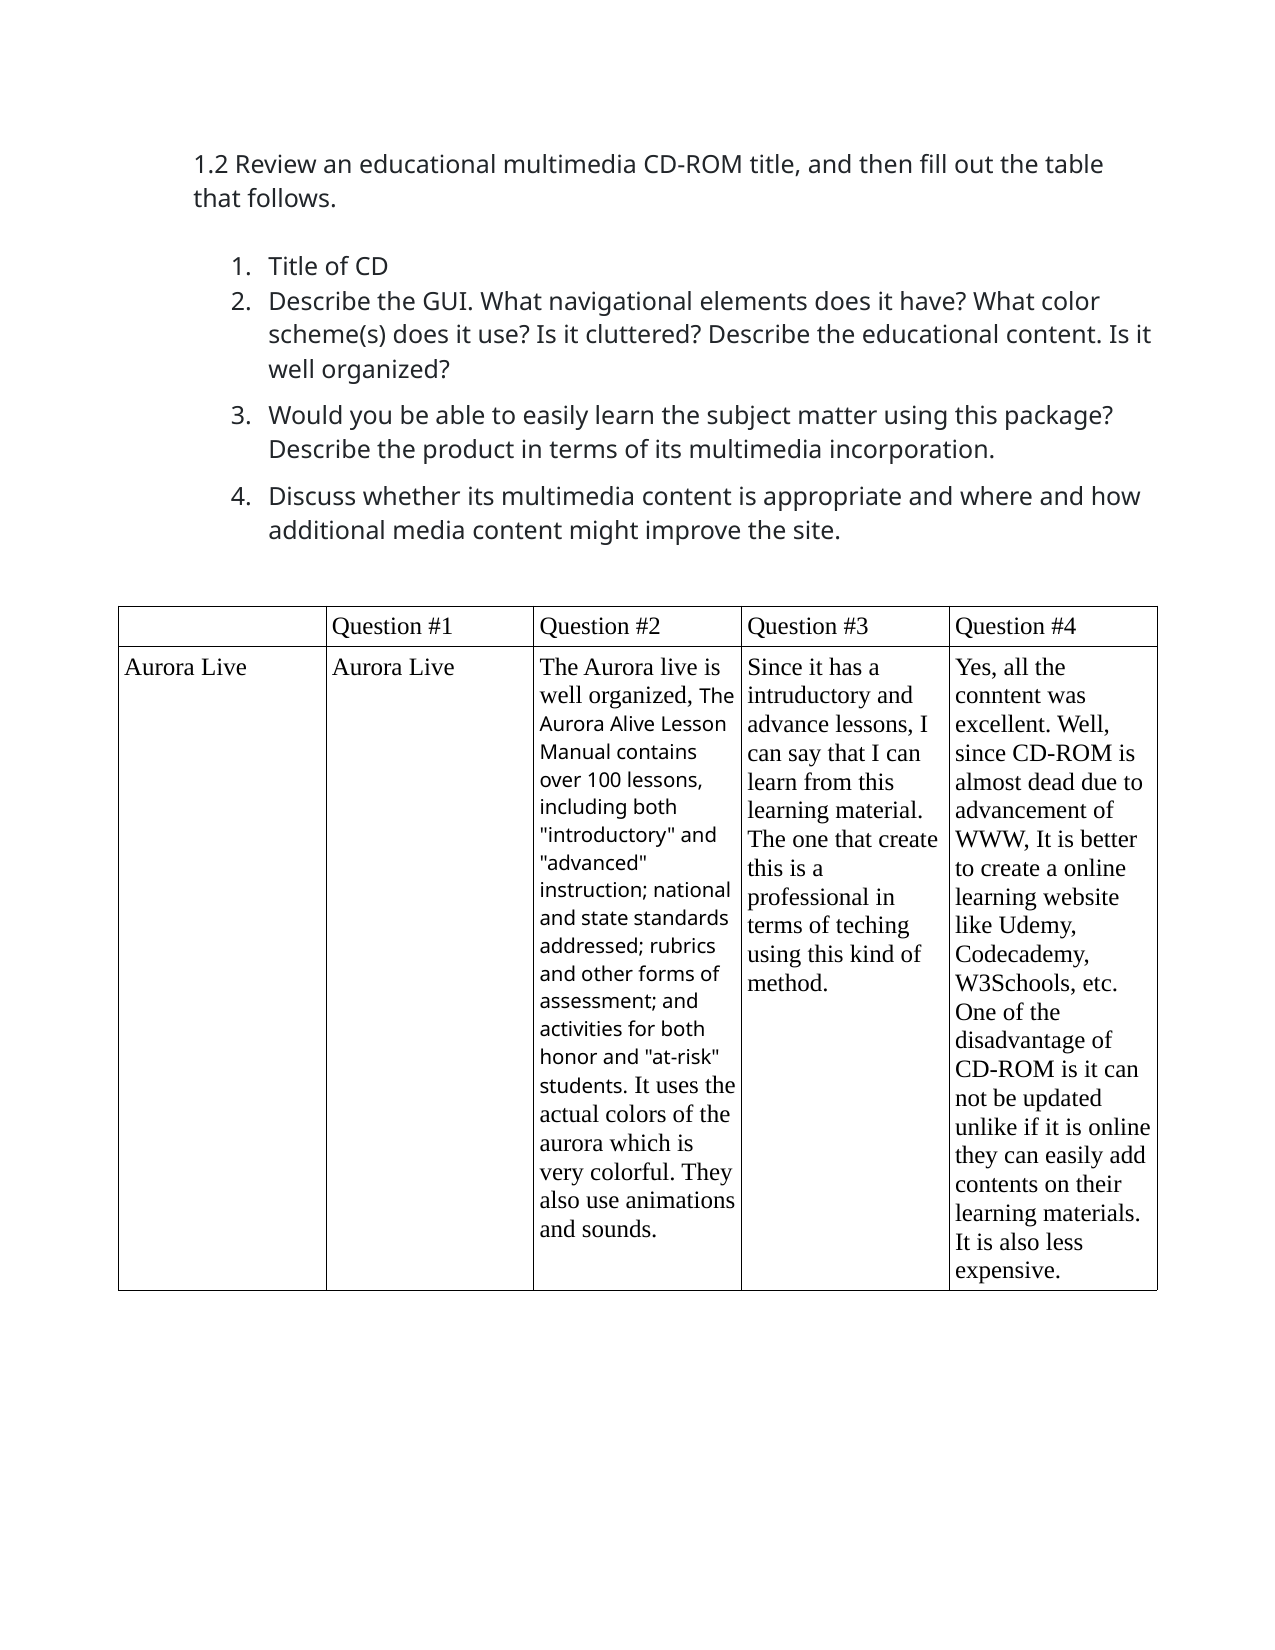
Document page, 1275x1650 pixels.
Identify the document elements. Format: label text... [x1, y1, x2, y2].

list Title of CD [231, 249, 1157, 283]
list Describe the GUI. What navigational elements does it have? What color scheme(s) does it use? Is it cluttered? Describe the educational content. Is it well organized? [231, 283, 1157, 385]
table_header Question #1 [327, 607, 533, 646]
list 1.2 Review an educational multimedia CD-ROM title, and then fill out the table that follows. [156, 147, 1157, 215]
table_cell Aurora Live [119, 647, 326, 1290]
table_cell The Aurora live is well organized, The Aurora Alive Lesson Manual contains over 100 lessons, including both "introductory" and "advanced" instruction; national and state standards addressed; rubrics and other forms of assessment; and activities for both honor and "at-risk" students. It uses the actual colors of the aurora which is very colorful. They also use animations and sounds. [534, 647, 741, 1290]
table_header [119, 607, 326, 646]
table_cell Yes, all the conntent was excellent. Well, since CD-ROM is almost dead due to advancement of WWW, It is better to create a online learning website like Udemy, Codecademy, W3Schools, etc. One of the disadvantage of CD-ROM is it can not be updated unlike if it is online they can easily add contents on their learning materials. It is also less expensive. [950, 647, 1157, 1290]
table_cell Since it has a intruductory and advance lessons, I can say that I can learn from this learning material. The one that create this is a professional in terms of teching using this kind of method. [742, 647, 949, 1290]
table_header Question #3 [742, 607, 949, 646]
list Discuss whether its multimedia content is appropriate and where and how additional media content might improve the site. [231, 478, 1157, 547]
list Would you be able to easily learn the subject matter using this package? Describe the product in terms of its multimedia incorporation. [231, 398, 1157, 466]
table_header Question #4 [950, 607, 1157, 646]
table_cell Aurora Live [327, 647, 533, 1290]
table_header Question #2 [534, 607, 741, 646]
